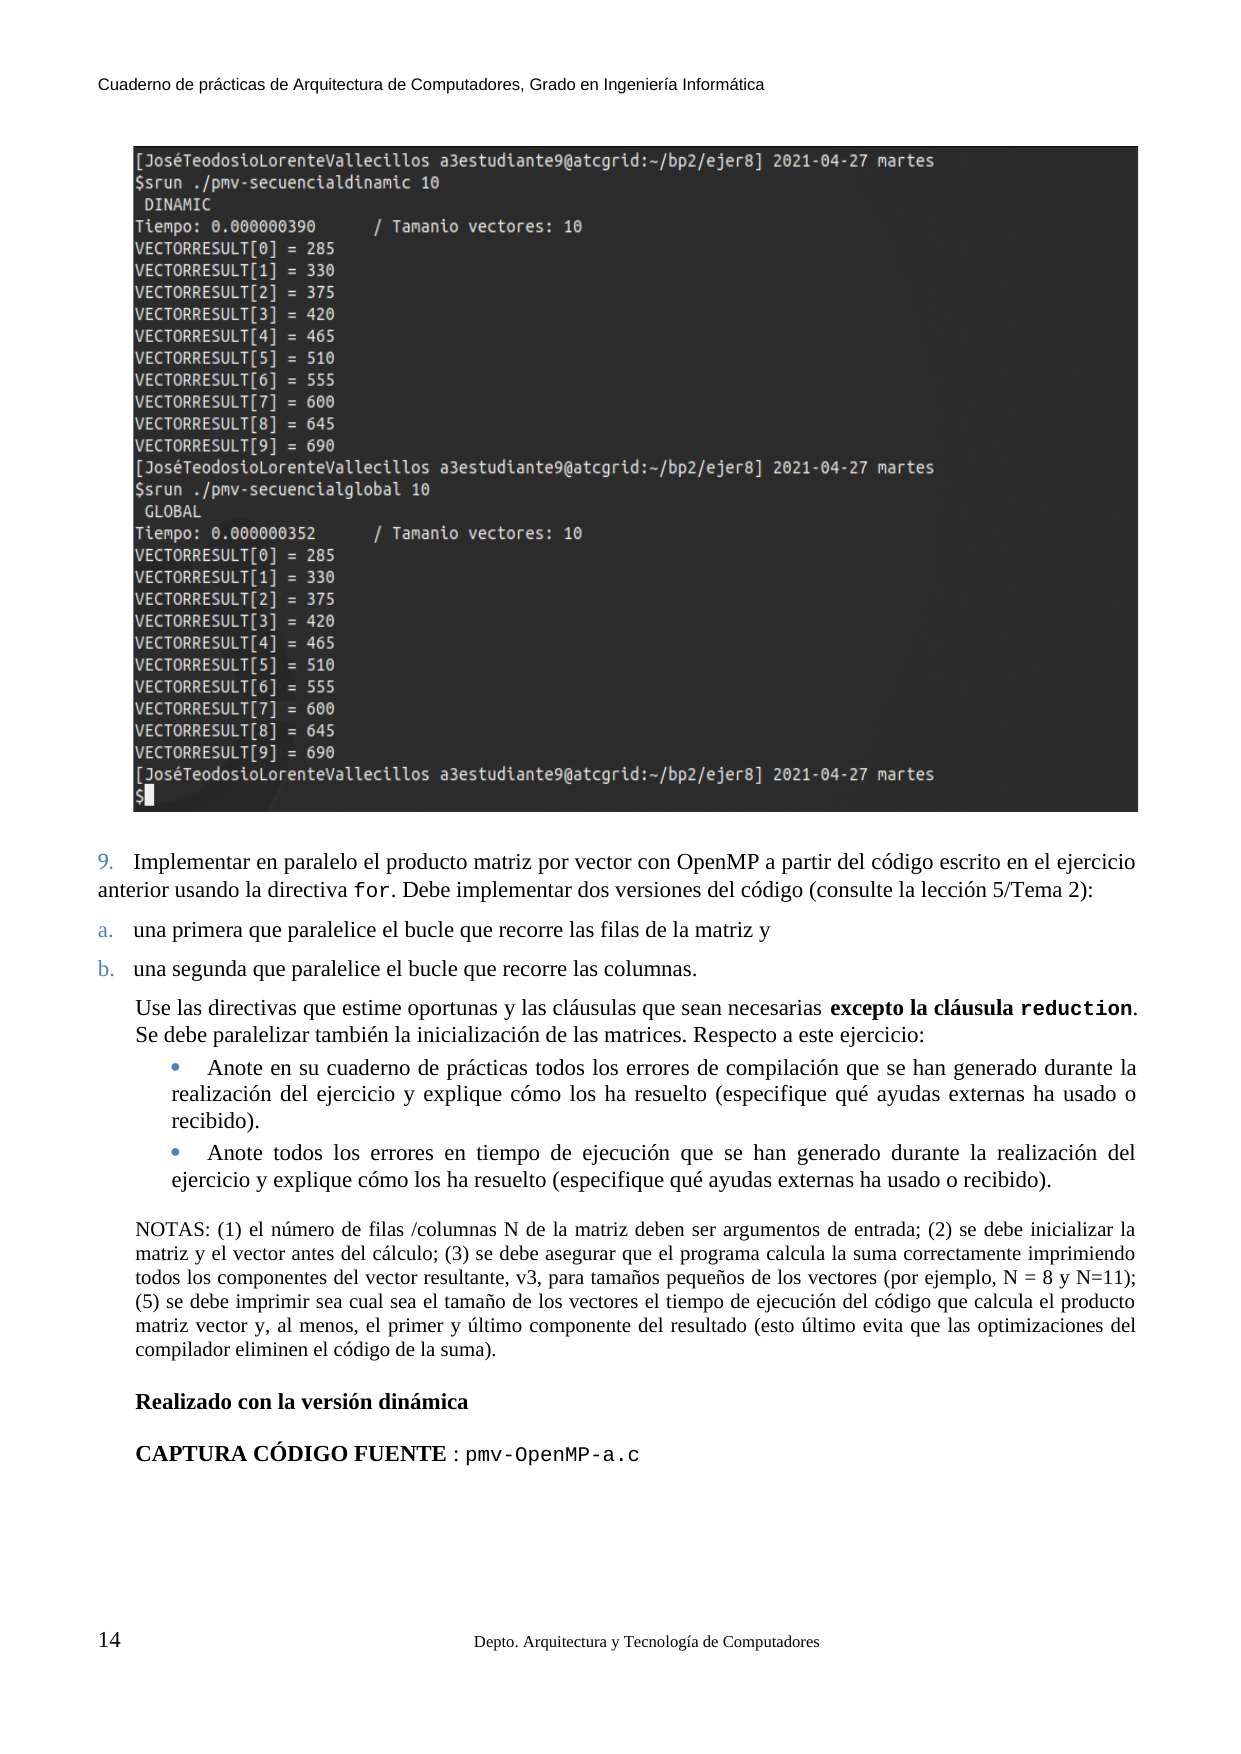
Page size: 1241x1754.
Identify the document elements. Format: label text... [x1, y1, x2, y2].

list Anote todos los errores en tiempo de ejecución que se han generado durante la realización del ejercicio y explique cómo los ha resuelto (especifique qué ayudas externas ha usado o recibido). [171, 1139, 1138, 1192]
list Use las directivas que estime oportunas y las cláusulas que sean necesarias excepto la cláusula reduction. Se debe paralelizar también la inicialización de las matrices. Respecto a este ejercicio: [135, 994, 1138, 1048]
list una segunda que paralelice el bucle que recorre las columnas. [98, 955, 1138, 981]
list una primera que paralelice el bucle que recorre las filas de la matriz y [98, 916, 1138, 942]
text CAPTURA CÓDIGO FUENTE : pmv-OpenMP-a.c [135, 1441, 1138, 1468]
text Realizado con la versión dinámica [135, 1388, 1138, 1414]
picture [133, 146, 1139, 812]
list Anote en su cuaderno de prácticas todos los errores de compilación que se han generado durante la realización del ejercicio y explique cómo los ha resuelto (especifique qué ayudas externas ha usado o recibido). [171, 1054, 1138, 1133]
list NOTAS: (1) el número de filas /columnas N de la matriz deben ser argumentos de entrada; (2) se debe inicializar la matriz y el vector antes del cálculo; (3) se debe asegurar que el programa calcula la suma correctamente imprimiendo todos los componentes del vector resultante, v3, para tamaños pequeños de los vectores (por ejemplo, N = 8 y N=11); (5) se debe imprimir sea cual sea el tamaño de los vectores el tiempo de ejecución del código que calcula el producto matriz vector y, al menos, el primer y último componente del resultado (esto último evita que las optimizaciones del compilador eliminen el código de la suma). [135, 1217, 1138, 1361]
list Implementar en paralelo el producto matriz por vector con OpenMP a partir del código escrito en el ejercicio anterior usando la directiva for. Debe implementar dos versiones del código (consulte la lección 5/Tema 2): [98, 848, 1138, 904]
